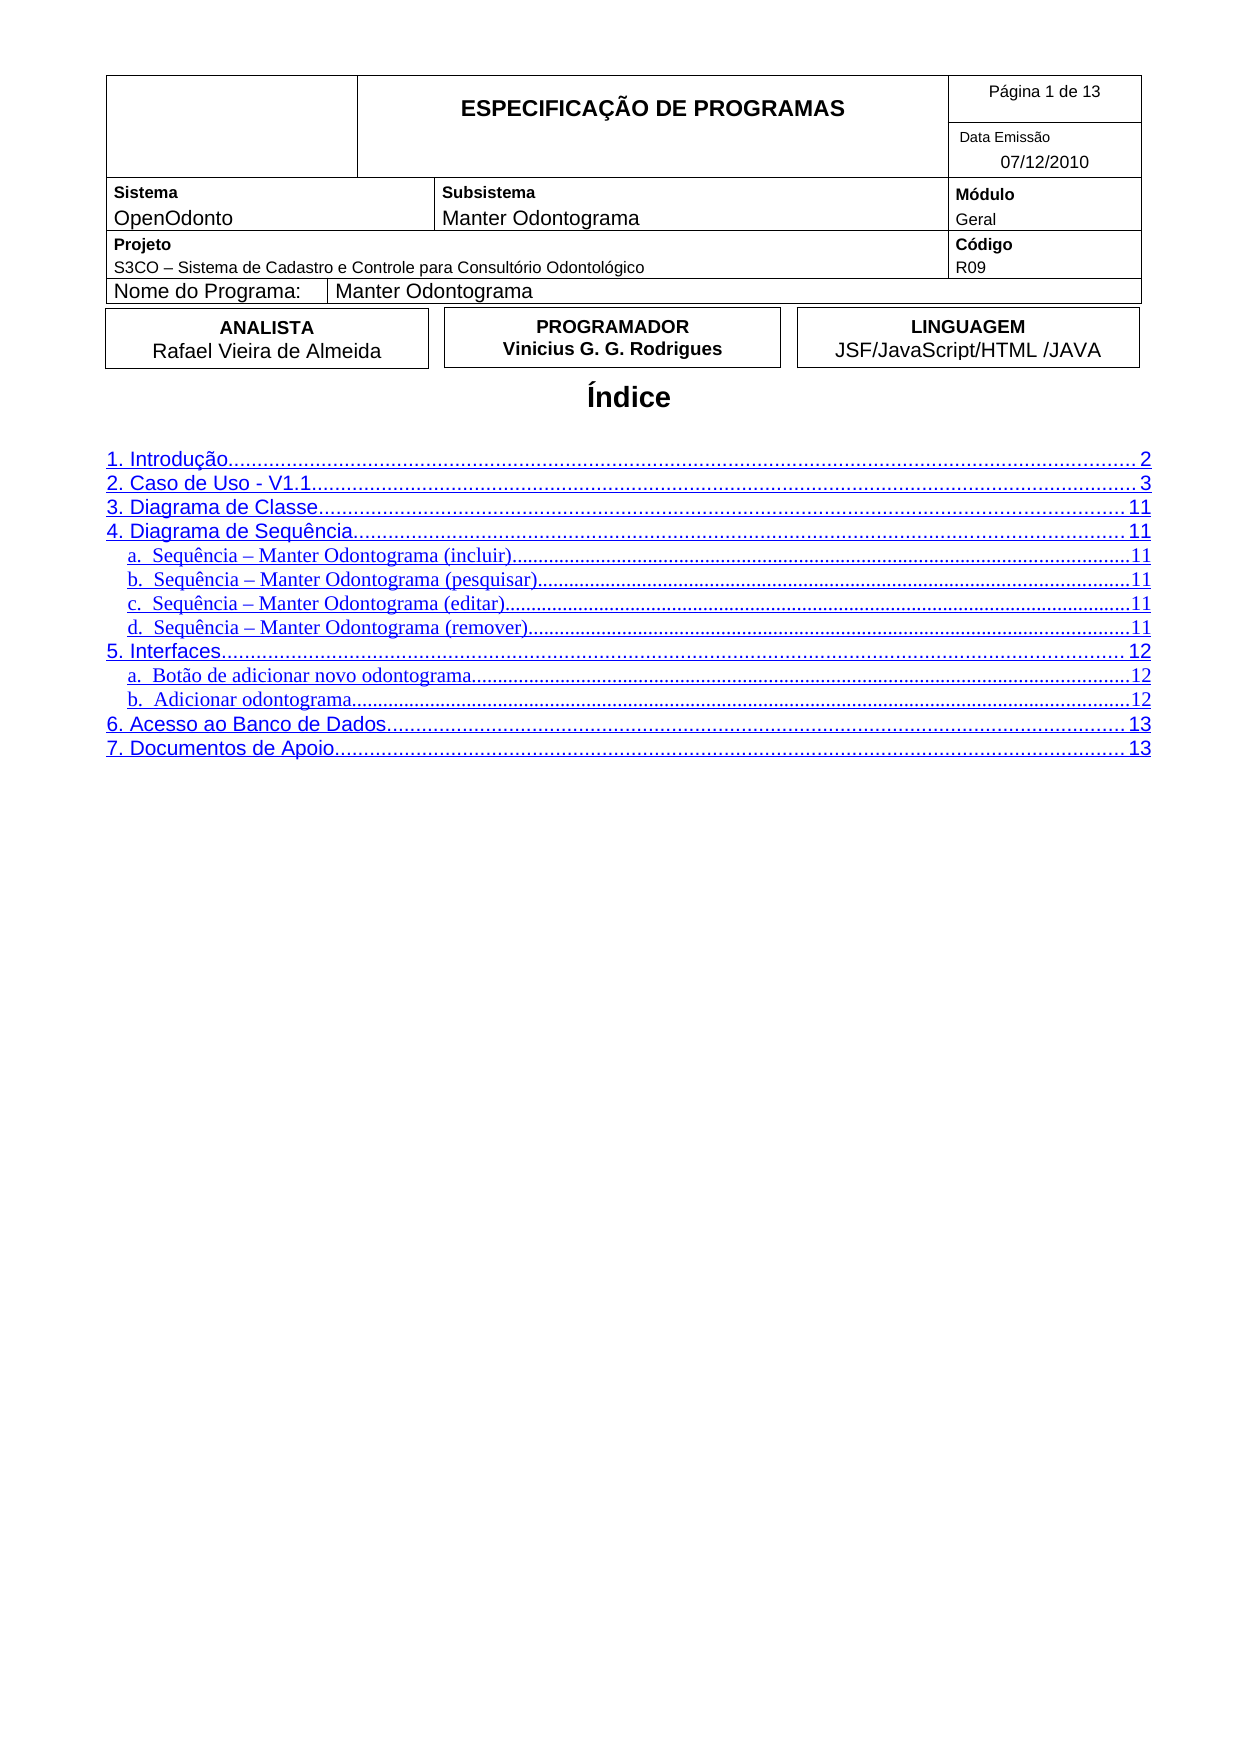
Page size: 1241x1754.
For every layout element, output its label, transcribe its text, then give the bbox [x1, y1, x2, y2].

text 4. Diagrama de Sequência 11 [106, 519, 1151, 540]
text 6. Acesso ao Banco de Dados 13 [106, 711, 1151, 732]
text b. Adicionar odontograma 12 [127, 687, 1151, 708]
subtitle Índice [106, 380, 1151, 414]
text a. Sequência – Manter Odontograma (incluir) 11 [127, 543, 1151, 564]
text d. Sequência – Manter Odontograma (remover) 11 [127, 615, 1151, 636]
text 5. Interfaces 12 [106, 639, 1151, 660]
text 1. Introdução 2 [106, 447, 1151, 468]
text 2. Caso de Uso - V1.1 3 [106, 471, 1151, 492]
text a. Botão de adicionar novo odontograma 12 [127, 663, 1151, 684]
text 3. Diagrama de Classe 11 [106, 495, 1151, 516]
text c. Sequência – Manter Odontograma (editar) 11 [127, 591, 1151, 612]
text 7. Documentos de Apoio 13 [106, 735, 1151, 756]
text b. Sequência – Manter Odontograma (pesquisar) 11 [127, 567, 1151, 588]
